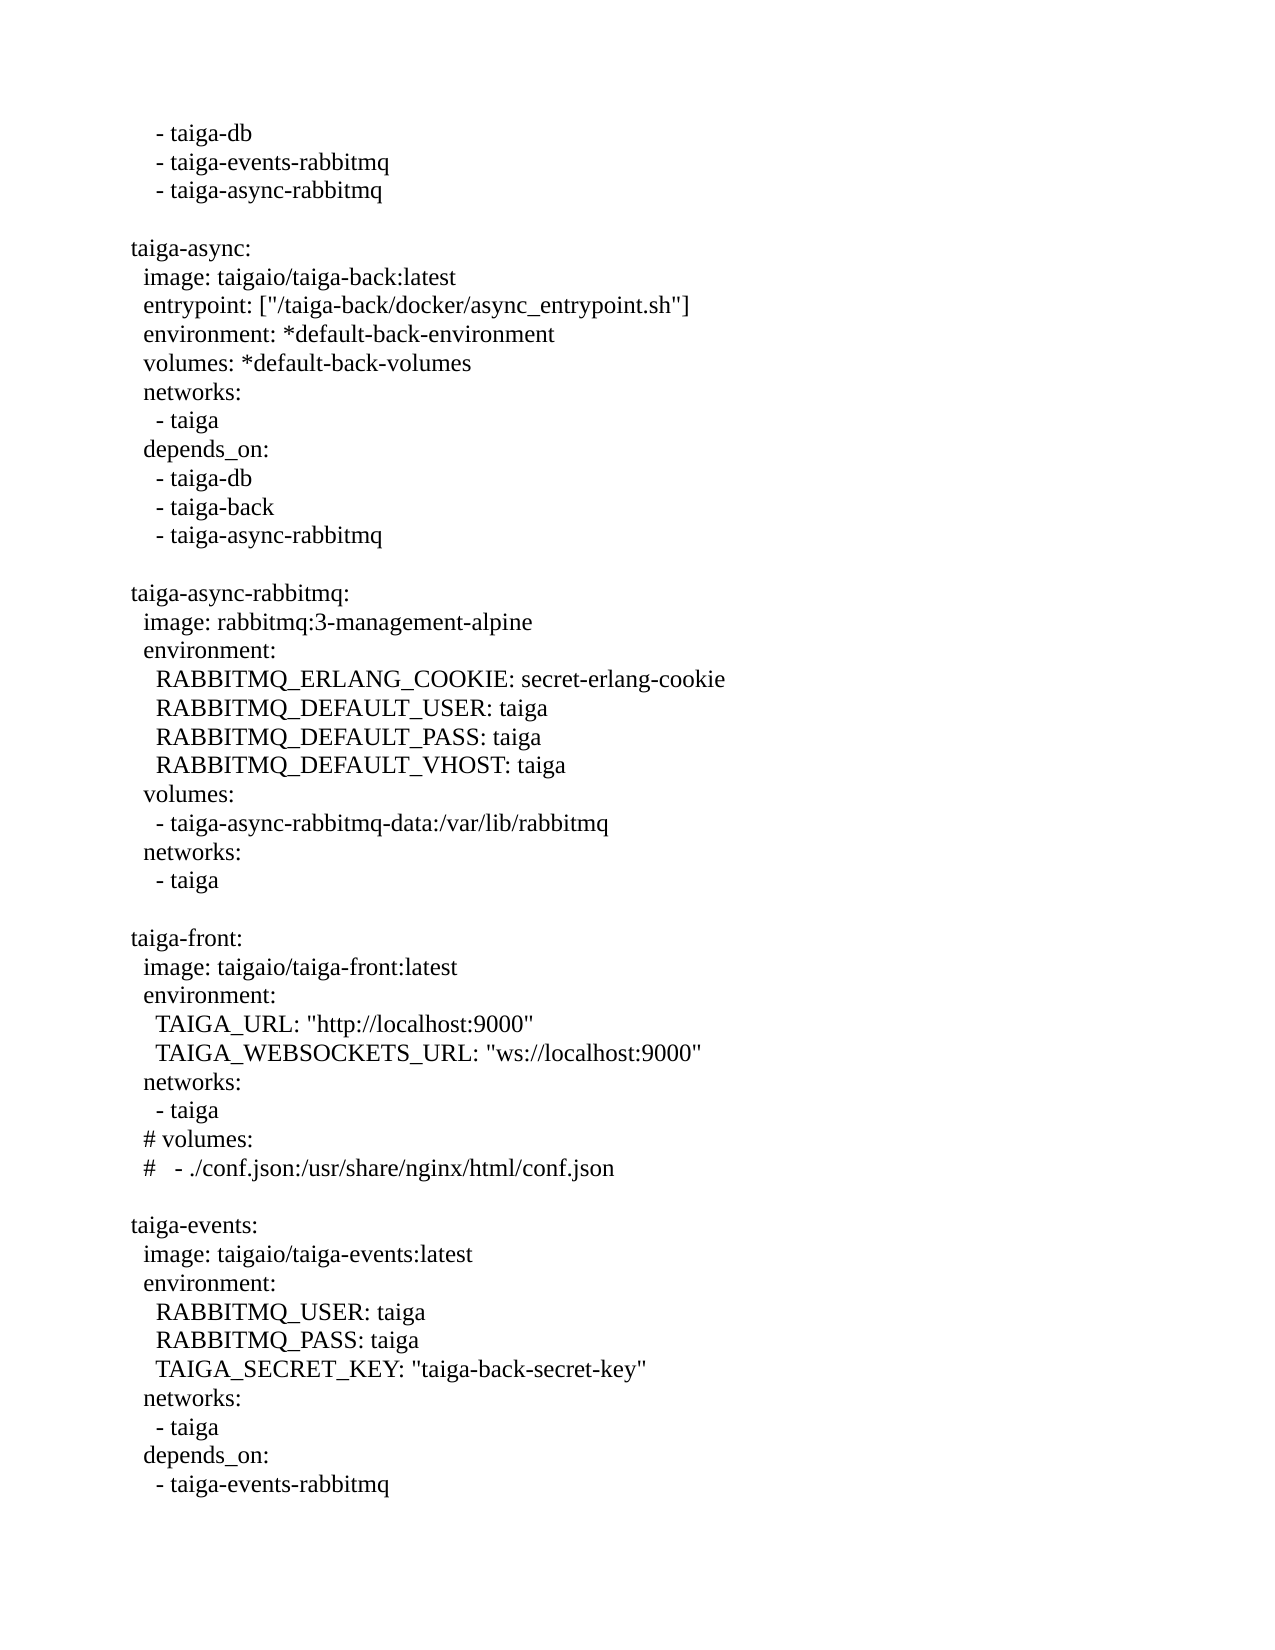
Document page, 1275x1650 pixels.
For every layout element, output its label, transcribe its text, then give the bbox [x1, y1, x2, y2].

text - taiga [118, 866, 1157, 894]
text # - ./conf.json:/usr/share/nginx/html/conf.json [118, 1153, 1157, 1182]
text environment: *default-back-environment [118, 319, 1157, 348]
text taiga-front: [118, 923, 1157, 952]
text environment: [118, 981, 1157, 1009]
text - taiga-back [118, 492, 1157, 521]
text volumes: *default-back-volumes [118, 348, 1157, 377]
text taiga-async-rabbitmq: [118, 578, 1157, 607]
text networks: [118, 1383, 1157, 1412]
text image: taigaio/taiga-events:latest [118, 1239, 1157, 1268]
text entrypoint: ["/taiga-back/docker/async_entrypoint.sh"] [118, 291, 1157, 319]
text depends_on: [118, 1441, 1157, 1469]
text RABBITMQ_DEFAULT_USER: taiga [118, 693, 1157, 722]
text - taiga-db [118, 463, 1157, 492]
text image: taigaio/taiga-front:latest [118, 952, 1157, 981]
text RABBITMQ_USER: taiga [118, 1297, 1157, 1326]
text networks: [118, 377, 1157, 406]
text networks: [118, 1067, 1157, 1096]
text volumes: [118, 779, 1157, 808]
text RABBITMQ_PASS: taiga [118, 1326, 1157, 1354]
text image: rabbitmq:3-management-alpine [118, 607, 1157, 636]
text networks: [118, 837, 1157, 866]
text - taiga [118, 1412, 1157, 1441]
text environment: [118, 1268, 1157, 1297]
text environment: [118, 636, 1157, 664]
text taiga-events: [118, 1211, 1157, 1239]
text TAIGA_URL: "http://localhost:9000" [118, 1009, 1157, 1038]
text image: taigaio/taiga-back:latest [118, 262, 1157, 291]
text - taiga-db [118, 118, 1157, 147]
text TAIGA_WEBSOCKETS_URL: "ws://localhost:9000" [118, 1038, 1157, 1067]
text - taiga-async-rabbitmq [118, 521, 1157, 549]
text RABBITMQ_DEFAULT_VHOST: taiga [118, 751, 1157, 779]
text RABBITMQ_DEFAULT_PASS: taiga [118, 722, 1157, 751]
text - taiga-async-rabbitmq [118, 176, 1157, 204]
text - taiga-events-rabbitmq [118, 1469, 1157, 1498]
text TAIGA_SECRET_KEY: "taiga-back-secret-key" [118, 1354, 1157, 1383]
text - taiga [118, 1096, 1157, 1124]
text - taiga-events-rabbitmq [118, 147, 1157, 176]
text taiga-async: [118, 233, 1157, 262]
text # volumes: [118, 1124, 1157, 1153]
text - taiga [118, 406, 1157, 434]
text depends_on: [118, 434, 1157, 463]
text - taiga-async-rabbitmq-data:/var/lib/rabbitmq [118, 808, 1157, 837]
text RABBITMQ_ERLANG_COOKIE: secret-erlang-cookie [118, 664, 1157, 693]
